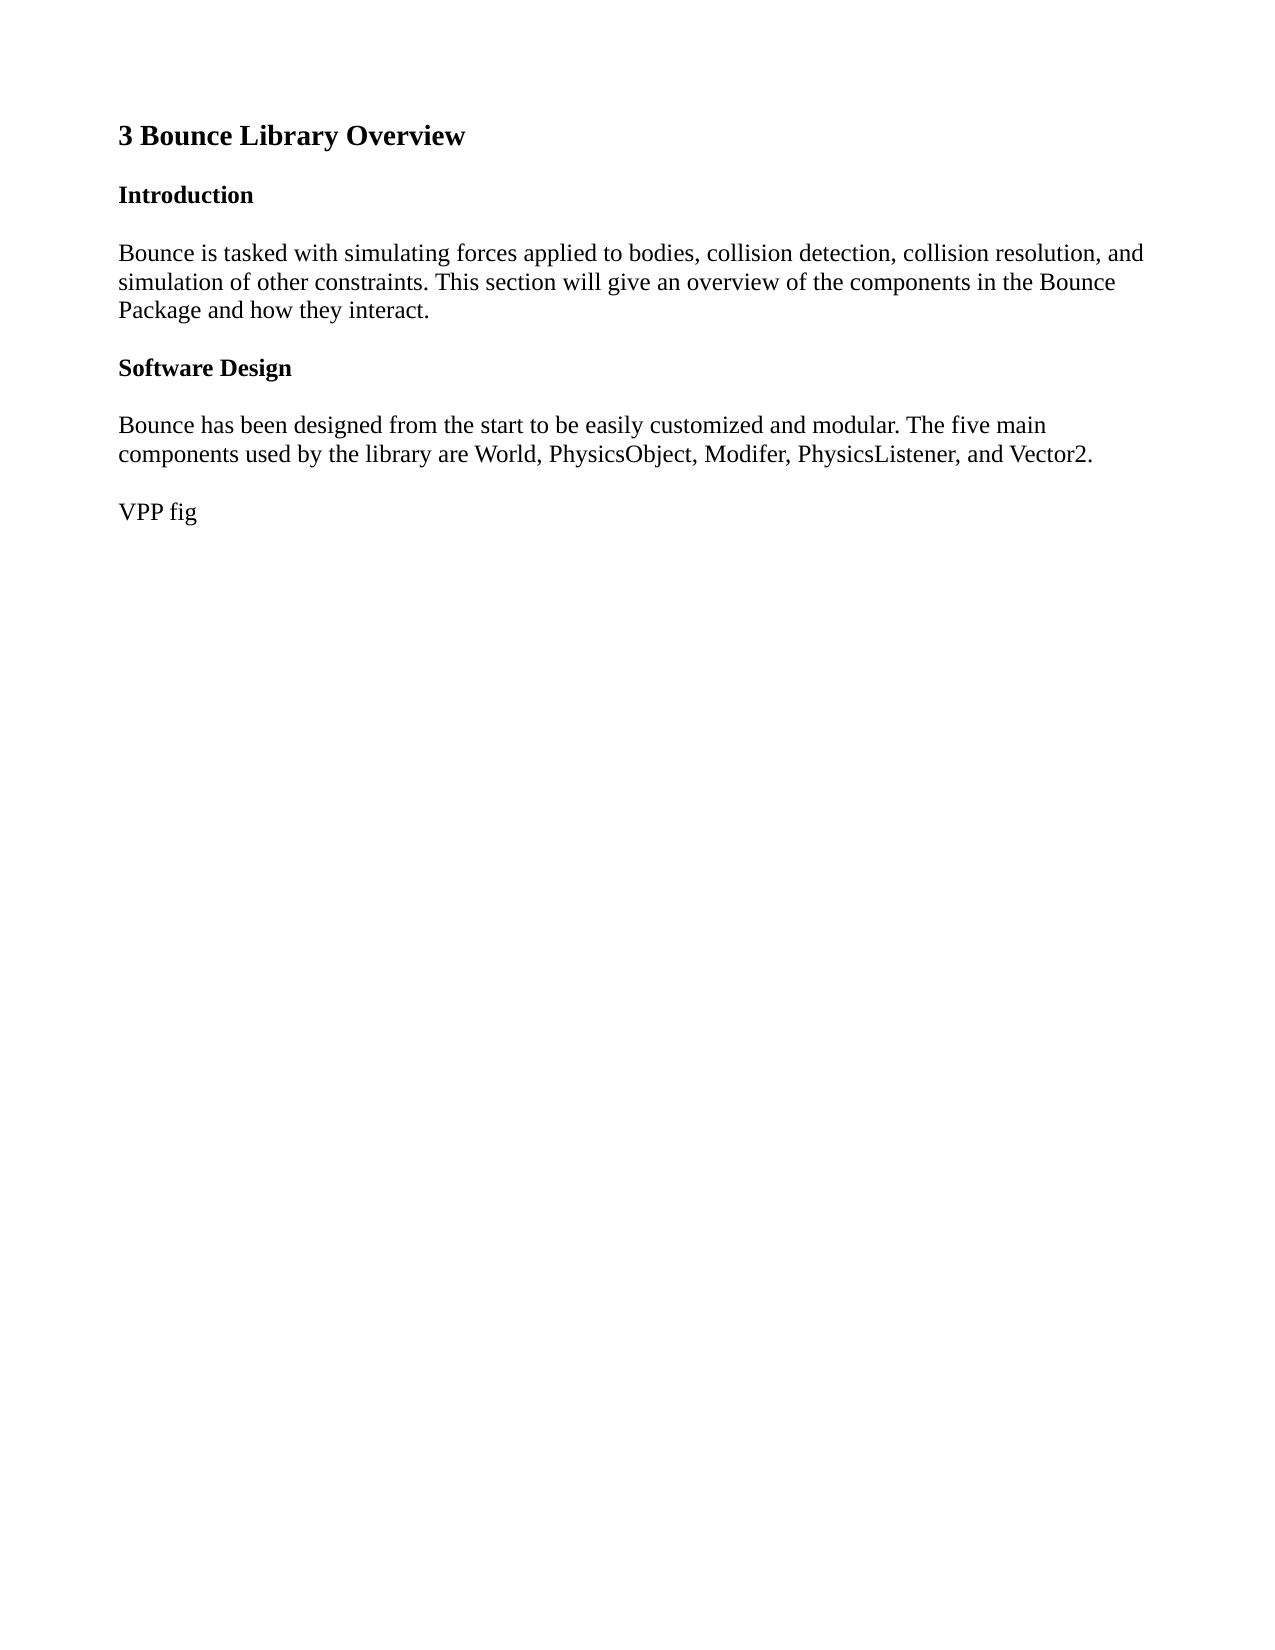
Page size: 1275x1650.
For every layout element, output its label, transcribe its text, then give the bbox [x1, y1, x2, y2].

text VPP fig [118, 497, 1157, 525]
text 3 Bounce Library Overview [118, 118, 1157, 152]
text Bounce has been designed from the start to be easily customized and modular. The five main components used by the library are World, PhysicsObject, Modifer, PhysicsListener, and Vector2. [118, 410, 1157, 468]
text Software Design [118, 353, 1157, 382]
text Bounce is tasked with simulating forces applied to bodies, collision detection, collision resolution, and simulation of other constraints. This section will give an overview of the components in the Bounce Package and how they interact. [118, 238, 1157, 324]
text Introduction [118, 180, 1157, 209]
